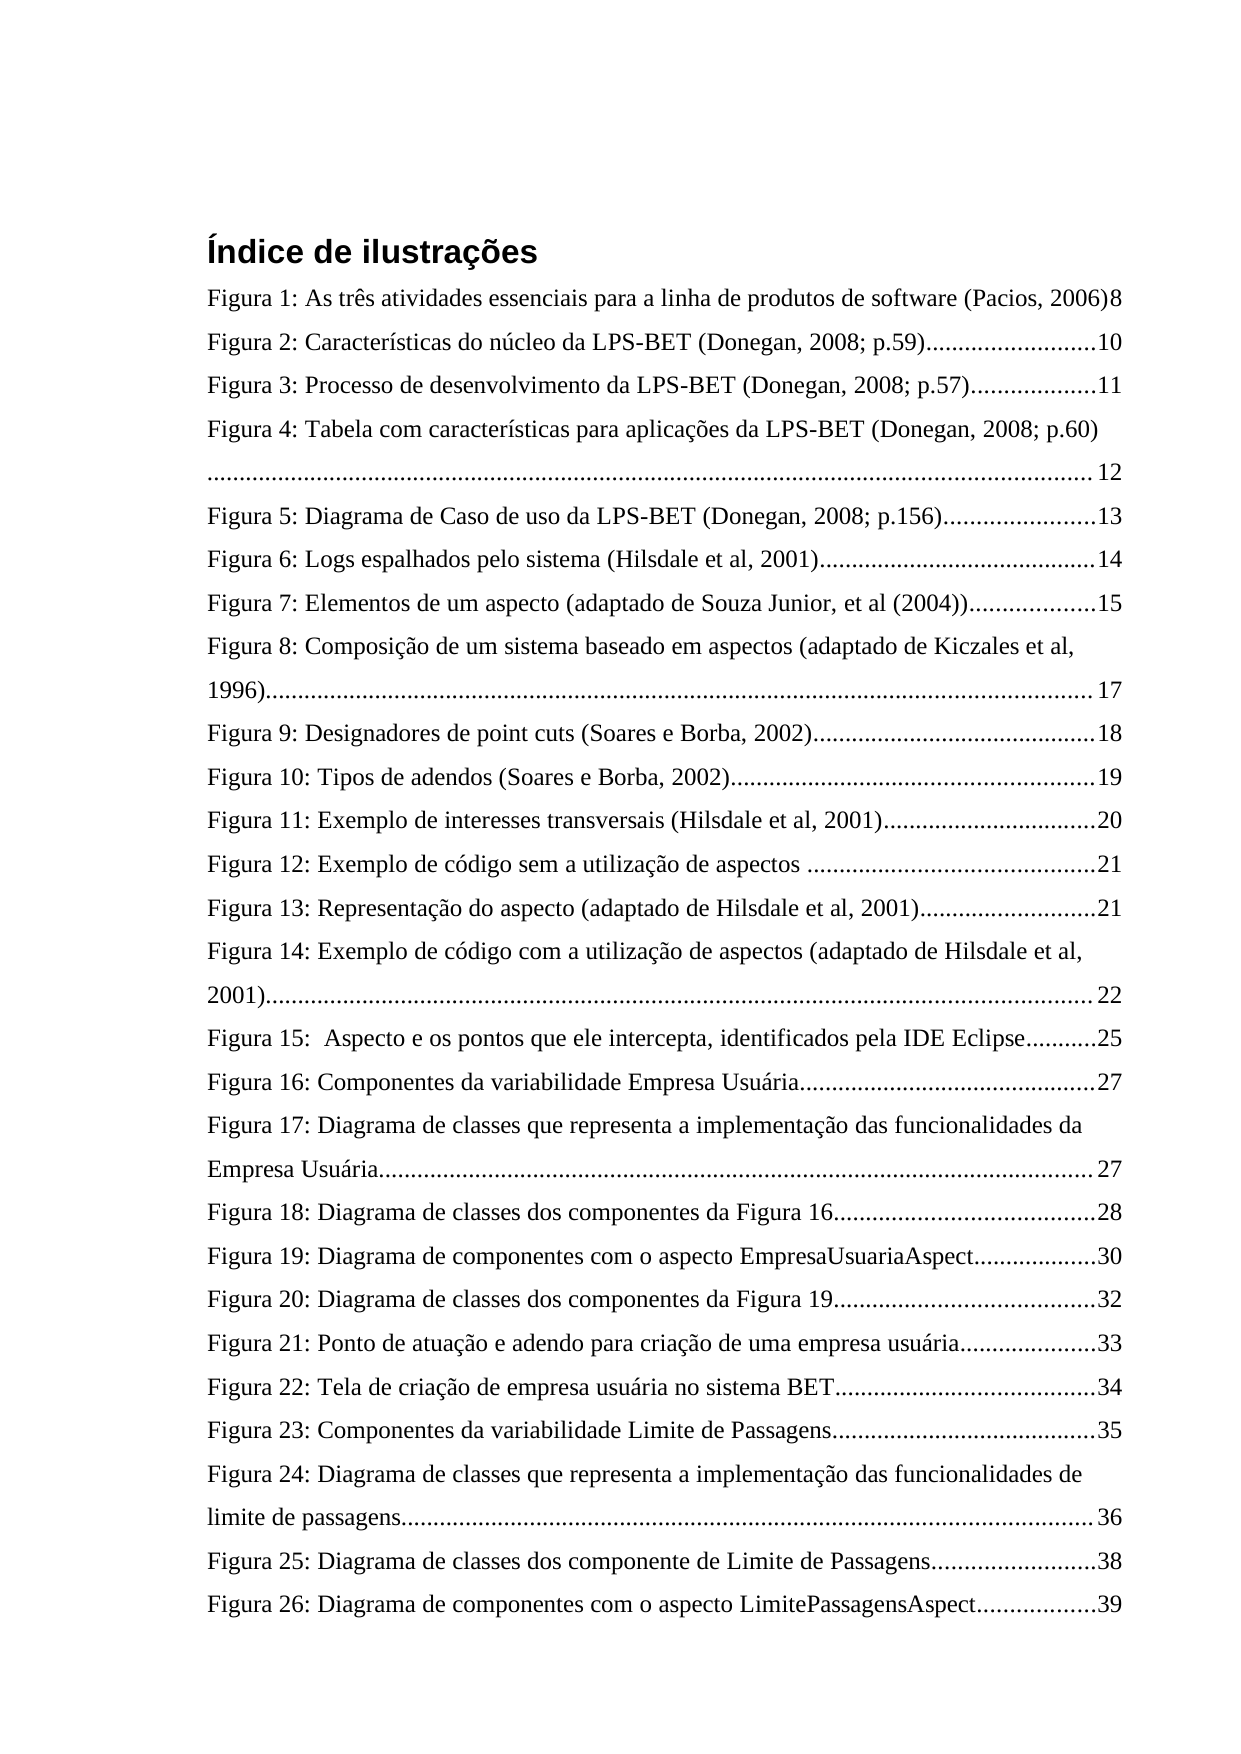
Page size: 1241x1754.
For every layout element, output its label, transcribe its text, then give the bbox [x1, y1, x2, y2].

text Figura 2: Características do núcleo da LPS-BET (Donegan, 2008; p.59) 10 [207, 326, 1122, 355]
text Figura 26: Diagrama de componentes com o aspecto LimitePassagensAspect 39 [207, 1589, 1122, 1618]
text Figura 1: As três atividades essenciais para a linha de produtos de software (Pacios, 2006) 8 [207, 283, 1122, 312]
text Figura 5: Diagrama de Caso de uso da LPS-BET (Donegan, 2008; p.156) 13 [207, 501, 1122, 529]
subtitle Índice de ilustrações [207, 232, 1122, 270]
text Figura 18: Diagrama de classes dos componentes da Figura 16 28 [207, 1197, 1122, 1226]
text Figura 15: Aspecto e os pontos que ele intercepta, identificados pela IDE Eclipse 25 [207, 1023, 1122, 1052]
text Figura 6: Logs espalhados pelo sistema (Hilsdale et al, 2001) 14 [207, 544, 1122, 573]
text Figura 9: Designadores de point cuts (Soares e Borba, 2002) 18 [207, 718, 1122, 747]
text Figura 14: Exemplo de código com a utilização de aspectos (adaptado de Hilsdale et al, 2001) 22 [207, 936, 1122, 1008]
text Figura 22: Tela de criação de empresa usuária no sistema BET 34 [207, 1371, 1122, 1400]
text Figura 7: Elementos de um aspecto (adaptado de Souza Junior, et al (2004)) 15 [207, 588, 1122, 617]
text Figura 13: Representação do aspecto (adaptado de Hilsdale et al, 2001) 21 [207, 892, 1122, 921]
text Figura 12: Exemplo de código sem a utilização de aspectos 21 [207, 849, 1122, 878]
text Figura 8: Composição de um sistema baseado em aspectos (adaptado de Kiczales et al, 1996) 17 [207, 631, 1122, 704]
text Figura 4: Tabela com características para aplicações da LPS-BET (Donegan, 2008; p.60) 12 [207, 413, 1122, 486]
text Figura 10: Tipos de adendos (Soares e Borba, 2002) 19 [207, 762, 1122, 791]
text Figura 16: Componentes da variabilidade Empresa Usuária 27 [207, 1067, 1122, 1096]
text Figura 17: Diagrama de classes que representa a implementação das funcionalidades da Empresa Usuária. 27 [207, 1110, 1122, 1183]
text Figura 19: Diagrama de componentes com o aspecto EmpresaUsuariaAspect 30 [207, 1241, 1122, 1270]
text Figura 23: Componentes da variabilidade Limite de Passagens 35 [207, 1415, 1122, 1444]
text Figura 24: Diagrama de classes que representa a implementação das funcionalidades de limite de passagens 36 [207, 1458, 1122, 1531]
text Figura 25: Diagrama de classes dos componente de Limite de Passagens 38 [207, 1546, 1122, 1574]
text Figura 3: Processo de desenvolvimento da LPS-BET (Donegan, 2008; p.57) 11 [207, 370, 1122, 399]
text Figura 11: Exemplo de interesses transversais (Hilsdale et al, 2001) 20 [207, 805, 1122, 834]
text Figura 21: Ponto de atuação e adendo para criação de uma empresa usuária 33 [207, 1328, 1122, 1357]
text Figura 20: Diagrama de classes dos componentes da Figura 19 32 [207, 1284, 1122, 1313]
